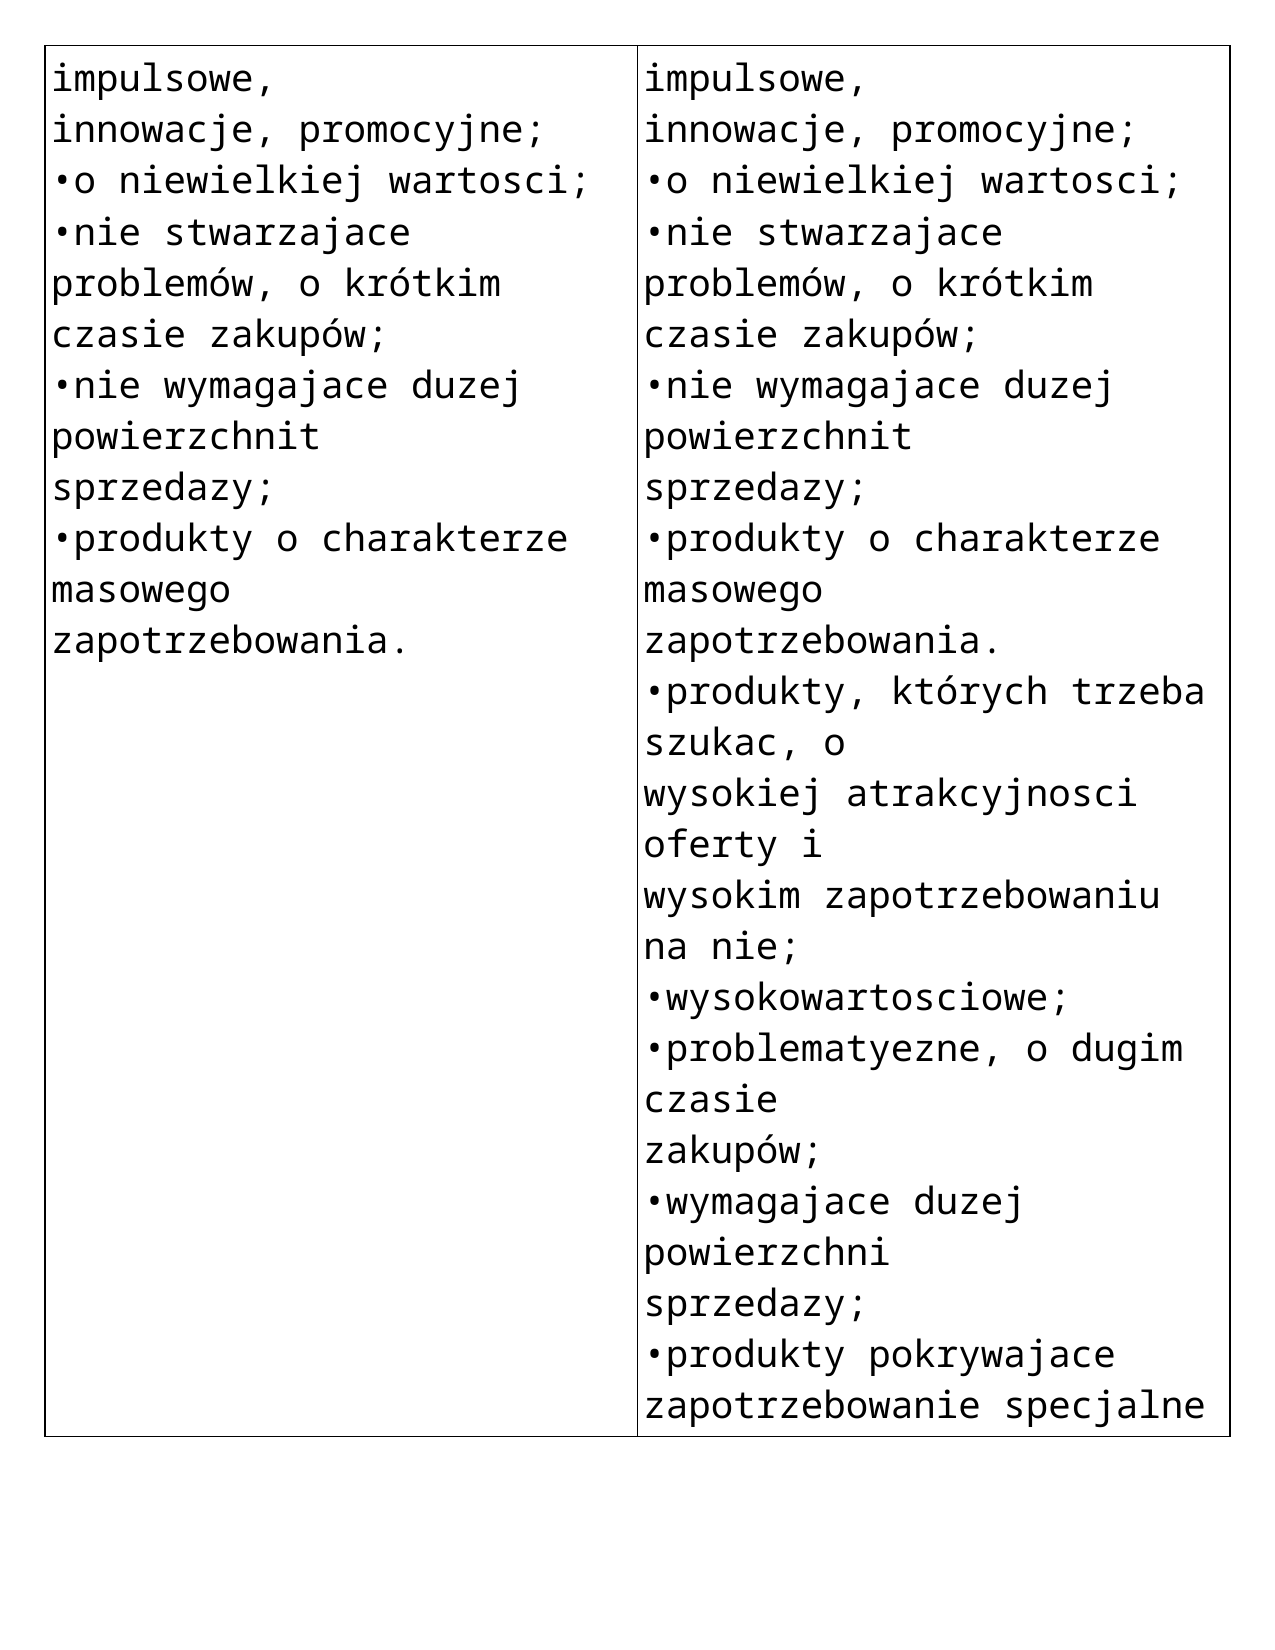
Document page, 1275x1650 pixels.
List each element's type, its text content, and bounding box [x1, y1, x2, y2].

table_cell impulsowe, innowacje, promocyjne; •o niewielkiej wartosci; •nie stwarzajace problemów, o krótkim czasie zakupów; •nie wymagajace duzej powierzchnit sprzedazy; •produkty o charakterze masowego zapotrzebowania. [46, 46, 637, 1436]
table_cell impulsowe, innowacje, promocyjne; •o niewielkiej wartosci; •nie stwarzajace problemów, o krótkim czasie zakupów; •nie wymagajace duzej powierzchnit sprzedazy; •produkty o charakterze masowego zapotrzebowania. •produkty, których trzeba szukac, o wysokiej atrakcyjnosci oferty i wysokim zapotrzebowaniu na nie; •wysokowartosciowe; •problematyezne, o dugim czasie zakupów; •wymagajace duzej powierzchni sprzedazy; •produkty pokrywajace zapotrzebowanie specjalne [638, 46, 1229, 1436]
